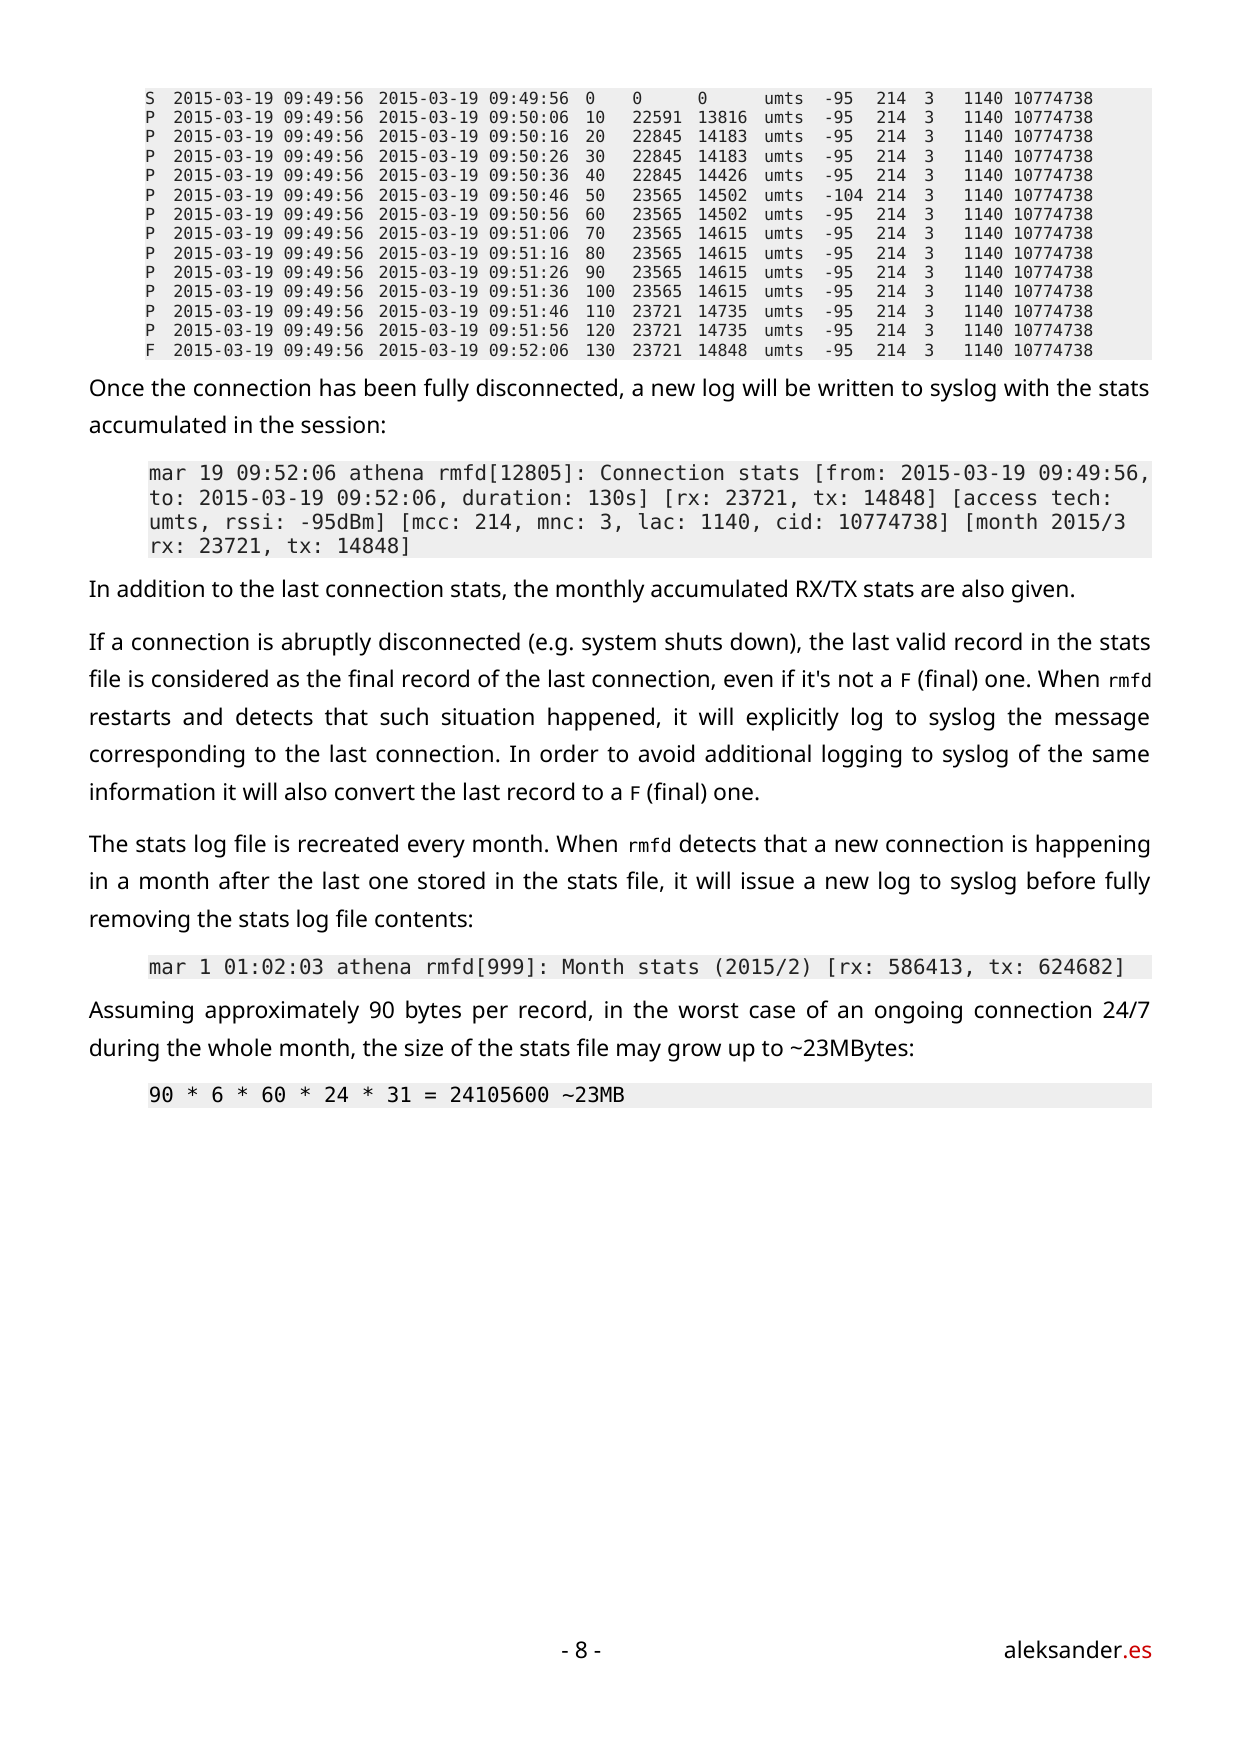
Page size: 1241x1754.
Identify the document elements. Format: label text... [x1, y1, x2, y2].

text P 2015-03-19 09:49:56 2015-03-19 09:51:16 80 23565 14615 umts -95 214 3 1140 10774738 [145, 243, 1152, 263]
text P 2015-03-19 09:49:56 2015-03-19 09:50:26 30 22845 14183 umts -95 214 3 1140 10774738 [145, 147, 1152, 166]
text P 2015-03-19 09:49:56 2015-03-19 09:50:36 40 22845 14426 umts -95 214 3 1140 10774738 [145, 166, 1152, 185]
text In addition to the last connection stats, the monthly accumulated RX/TX stats are also given. [88, 573, 1152, 605]
text S 2015-03-19 09:49:56 2015-03-19 09:49:56 0 0 0 umts -95 214 3 1140 10774738 [145, 88, 1152, 108]
text P 2015-03-19 09:49:56 2015-03-19 09:51:36 100 23565 14615 umts -95 214 3 1140 10774738 [145, 282, 1152, 302]
text Once the connection has been fully disconnected, a new log will be written to syslog with the stats accumulated in the session: [88, 372, 1152, 441]
text Assuming approximately 90 bytes per record, in the worst case of an ongoing connection 24/7 during the whole month, the size of the stats file may grow up to ~23MBytes: [88, 994, 1152, 1063]
text P 2015-03-19 09:49:56 2015-03-19 09:50:16 20 22845 14183 umts -95 214 3 1140 10774738 [145, 127, 1152, 147]
text P 2015-03-19 09:49:56 2015-03-19 09:50:06 10 22591 13816 umts -95 214 3 1140 10774738 [145, 108, 1152, 127]
text P 2015-03-19 09:49:56 2015-03-19 09:51:06 70 23565 14615 umts -95 214 3 1140 10774738 [145, 224, 1152, 243]
text mar 1 01:02:03 athena rmfd[999]: Month stats (2015/2) [rx: 586413, tx: 624682] [148, 955, 1152, 979]
text P 2015-03-19 09:49:56 2015-03-19 09:51:46 110 23721 14735 umts -95 214 3 1140 10774738 [145, 302, 1152, 321]
text If a connection is abruptly disconnected (e.g. system shuts down), the last valid record in the stats file is considered as the final record of the last connection, even if it's not a F (final) one. When rmfd restarts and detects that such situation happened, it will explicitly log to syslog the message corresponding to the last connection. In order to avoid additional logging to syslog of the same information it will also convert the last record to a F (final) one. [88, 626, 1152, 807]
text P 2015-03-19 09:49:56 2015-03-19 09:51:56 120 23721 14735 umts -95 214 3 1140 10774738 [145, 321, 1152, 340]
text mar 19 09:52:06 athena rmfd[12805]: Connection stats [from: 2015-03-19 09:49:56, to: 2015-03-19 09:52:06, duration: 130s] [rx: 23721, tx: 14848] [access tech: umts, rssi: -95dBm] [mcc: 214, mnc: 3, lac: 1140, cid: 10774738] [month 2015/3 rx: 23721, tx: 14848] [148, 461, 1152, 558]
text F 2015-03-19 09:49:56 2015-03-19 09:52:06 130 23721 14848 umts -95 214 3 1140 10774738 [145, 340, 1152, 360]
text The stats log file is recreated every month. When rmfd detects that a new connection is happening in a month after the last one stored in the stats file, it will issue a new log to syslog before fully removing the stats log file contents: [88, 828, 1152, 934]
text P 2015-03-19 09:49:56 2015-03-19 09:50:46 50 23565 14502 umts -104 214 3 1140 10774738 [145, 185, 1152, 205]
text P 2015-03-19 09:49:56 2015-03-19 09:51:26 90 23565 14615 umts -95 214 3 1140 10774738 [145, 263, 1152, 282]
text P 2015-03-19 09:49:56 2015-03-19 09:50:56 60 23565 14502 umts -95 214 3 1140 10774738 [145, 205, 1152, 224]
text 90 * 6 * 60 * 24 * 31 = 24105600 ~23MB [148, 1083, 1152, 1108]
